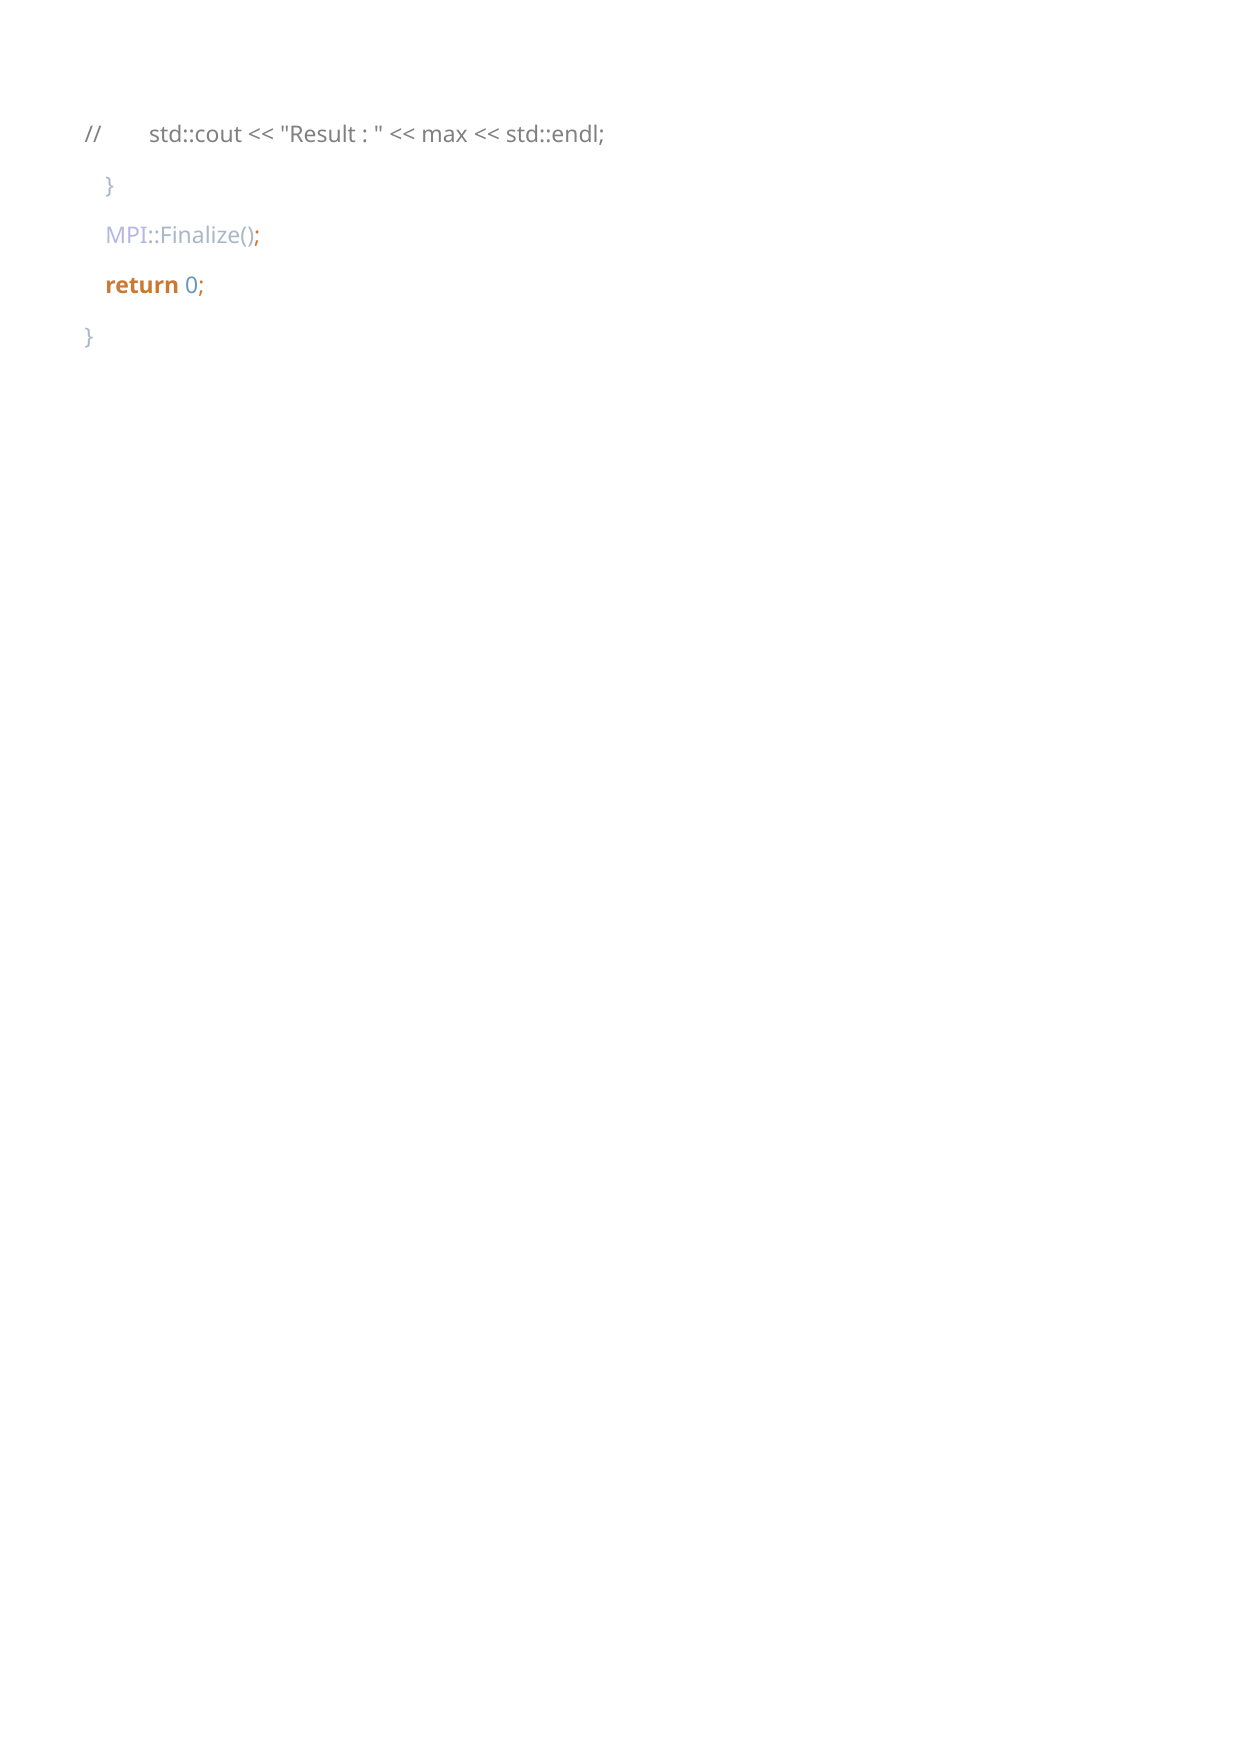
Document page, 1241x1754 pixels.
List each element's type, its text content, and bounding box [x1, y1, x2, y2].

text // std::cout << "Result : " << max << std::endl; [84, 118, 1159, 149]
text } [84, 169, 1159, 200]
text return 0; [84, 269, 1159, 301]
text MPI::Finalize(); [84, 219, 1159, 250]
text } [84, 320, 1159, 351]
